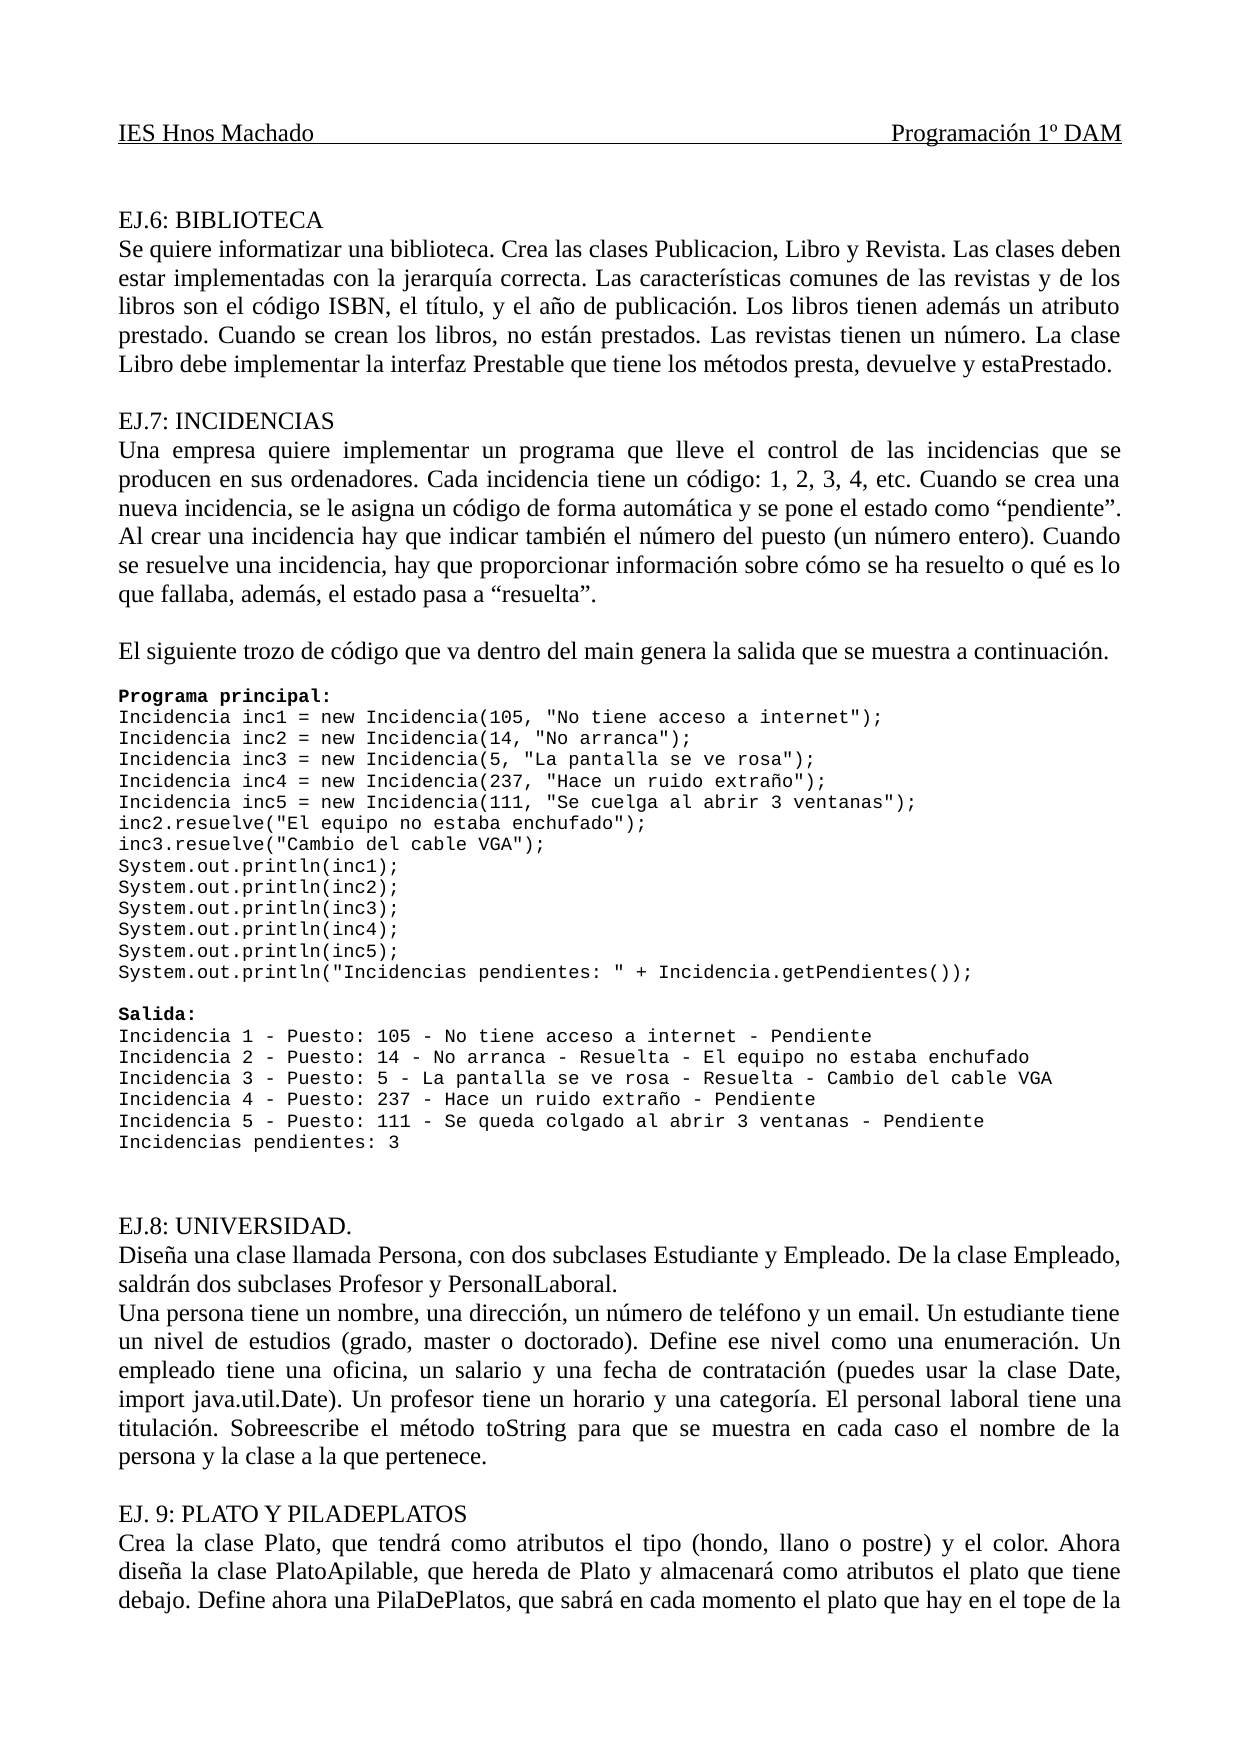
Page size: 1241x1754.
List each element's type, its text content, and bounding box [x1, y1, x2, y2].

text Incidencia inc4 = new Incidencia(237, "Hace un ruido extraño"); [118, 771, 1122, 793]
text System.out.println("Incidencias pendientes: " + Incidencia.getPendientes()); [118, 963, 1122, 984]
text Salida: [118, 1005, 1122, 1026]
text Incidencia 5 - Puesto: 111 - Se queda colgado al abrir 3 ventanas - Pendiente [118, 1111, 1122, 1133]
text EJ.6: BIBLIOTECA [118, 205, 1122, 234]
text Incidencia inc3 = new Incidencia(5, "La pantalla se ve rosa"); [118, 750, 1122, 771]
text Incidencia 1 - Puesto: 105 - No tiene acceso a internet - Pendiente [118, 1026, 1122, 1048]
text System.out.println(inc5); [118, 941, 1122, 963]
text Incidencia inc1 = new Incidencia(105, "No tiene acceso a internet"); [118, 708, 1122, 729]
text inc3.resuelve("Cambio del cable VGA"); [118, 835, 1122, 856]
text Incidencia inc2 = new Incidencia(14, "No arranca"); [118, 729, 1122, 750]
text EJ.8: UNIVERSIDAD. [118, 1211, 1122, 1240]
text inc2.resuelve("El equipo no estaba enchufado"); [118, 814, 1122, 835]
text Incidencia 3 - Puesto: 5 - La pantalla se ve rosa - Resuelta - Cambio del cable VGA [118, 1069, 1122, 1090]
text System.out.println(inc3); [118, 899, 1122, 920]
text EJ. 9: PLATO Y PILADEPLATOS [118, 1499, 1122, 1528]
text Incidencia 2 - Puesto: 14 - No arranca - Resuelta - El equipo no estaba enchufado [118, 1048, 1122, 1069]
text System.out.println(inc4); [118, 920, 1122, 941]
text Diseña una clase llamada Persona, con dos subclases Estudiante y Empleado. De la clase Empleado, saldrán dos subclases Profesor y PersonalLaboral. [118, 1240, 1122, 1298]
text Incidencia 4 - Puesto: 237 - Hace un ruido extraño - Pendiente [118, 1090, 1122, 1111]
text Se quiere informatizar una biblioteca. Crea las clases Publicacion, Libro y Revista. Las clases deben estar implementadas con la jerarquía correcta. Las características comunes de las revistas y de los libros son el código ISBN, el título, y el año de publicación. Los libros tienen además un atributo prestado. Cuando se crean los libros, no están prestados. Las revistas tienen un número. La clase Libro debe implementar la interfaz Prestable que tiene los métodos presta, devuelve y estaPrestado. [118, 234, 1122, 378]
text El siguiente trozo de código que va dentro del main genera la salida que se muestra a continuación. [118, 636, 1122, 665]
text Una persona tiene un nombre, una dirección, un número de teléfono y un email. Un estudiante tiene un nivel de estudios (grado, master o doctorado). Define ese nivel como una enumeración. Un empleado tiene una oficina, un salario y una fecha de contratación (puedes usar la clase Date, import java.util.Date). Un profesor tiene un horario y una categoría. El personal laboral tiene una titulación. Sobreescribe el método toString para que se muestra en cada caso el nombre de la persona y la clase a la que pertenece. [118, 1298, 1122, 1470]
text Una empresa quiere implementar un programa que lleve el control de las incidencias que se producen en sus ordenadores. Cada incidencia tiene un código: 1, 2, 3, 4, etc. Cuando se crea una nueva incidencia, se le asigna un código de forma automática y se pone el estado como “pendiente”. Al crear una incidencia hay que indicar también el número del puesto (un número entero). Cuando se resuelve una incidencia, hay que proporcionar información sobre cómo se ha resuelto o qué es lo que fallaba, además, el estado pasa a “resuelta”. [118, 435, 1122, 608]
text Incidencia inc5 = new Incidencia(111, "Se cuelga al abrir 3 ventanas"); [118, 793, 1122, 814]
text System.out.println(inc1); [118, 856, 1122, 878]
text System.out.println(inc2); [118, 878, 1122, 899]
text Incidencias pendientes: 3 [118, 1133, 1122, 1154]
text Programa principal: [118, 686, 1122, 708]
text EJ.7: INCIDENCIAS [118, 406, 1122, 435]
text Crea la clase Plato, que tendrá como atributos el tipo (hondo, llano o postre) y el color. Ahora diseña la clase PlatoApilable, que hereda de Plato y almacenará como atributos el plato que tiene debajo. Define ahora una PilaDePlatos, que sabrá en cada momento el plato que hay en el tope de la [118, 1528, 1122, 1614]
